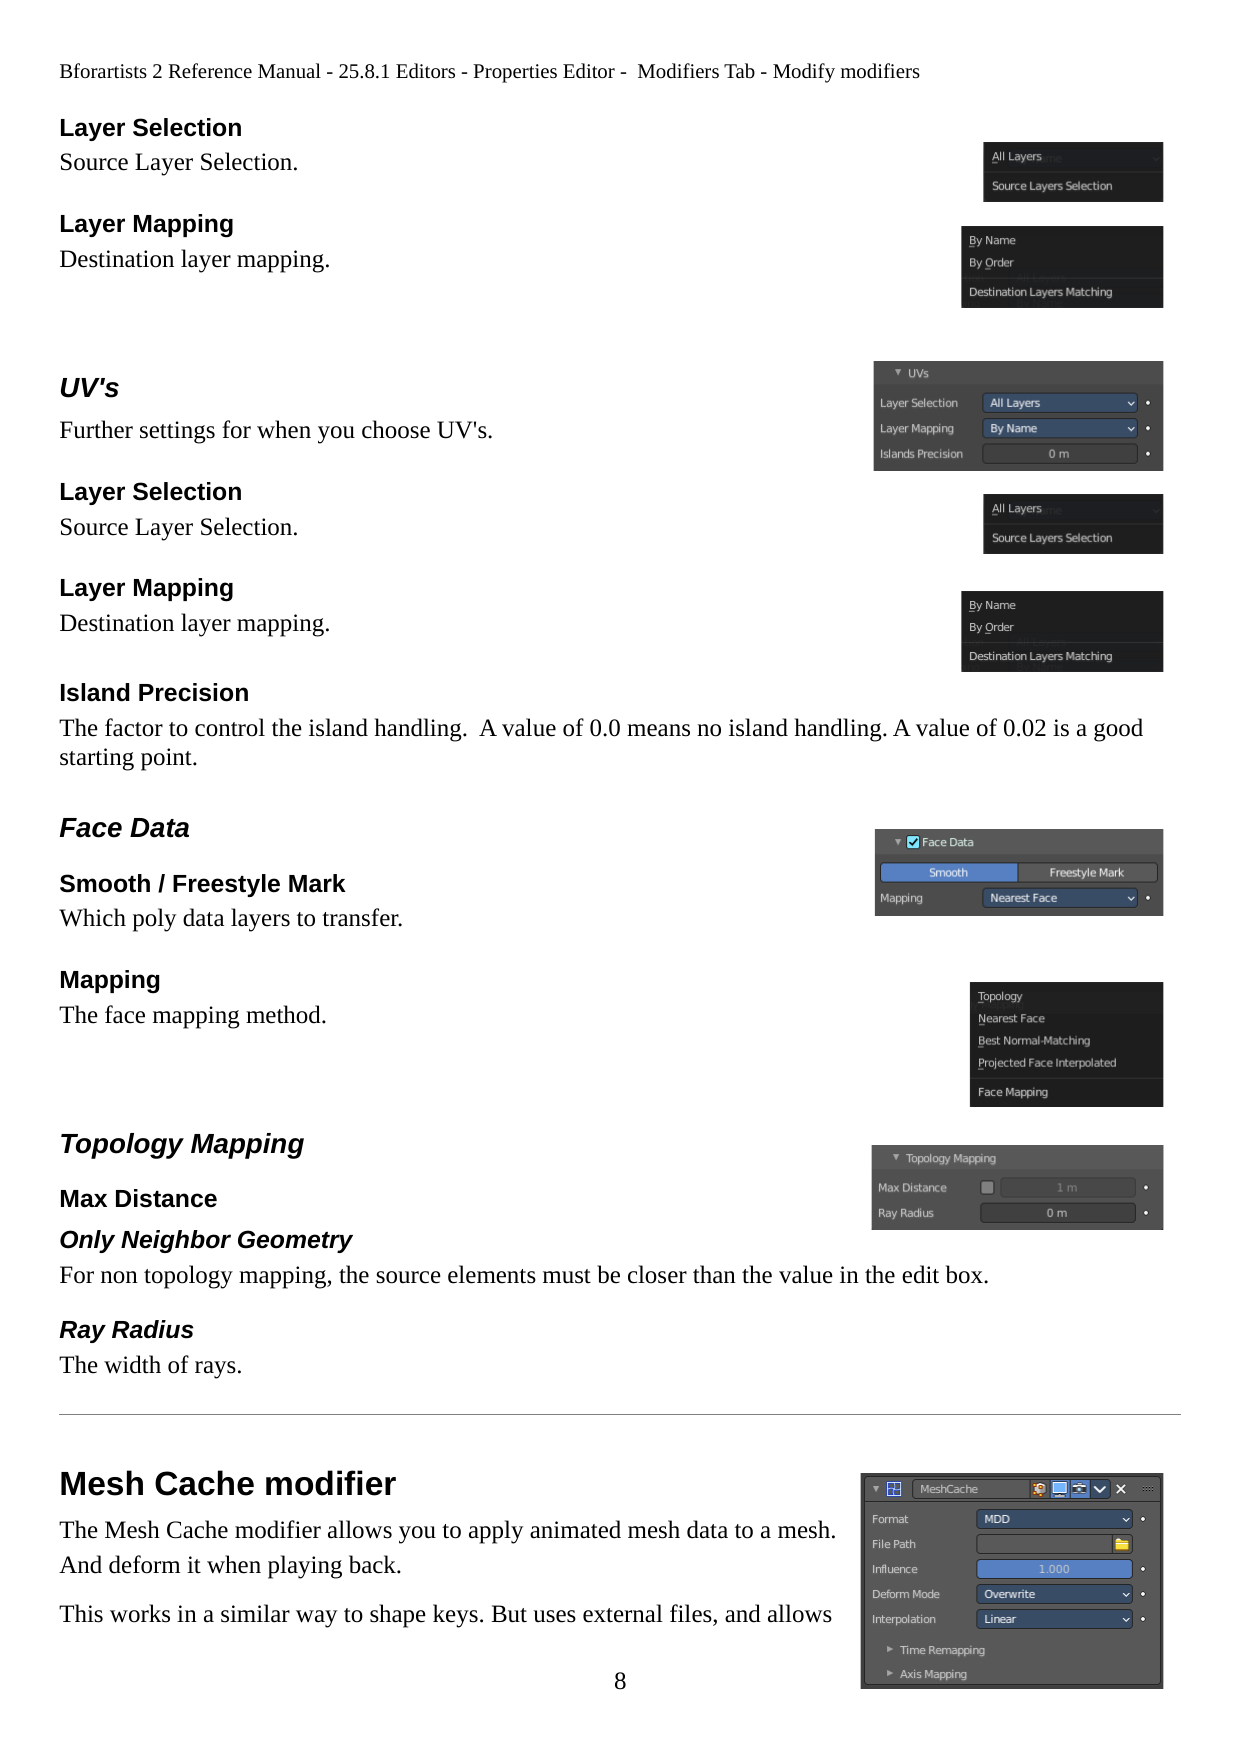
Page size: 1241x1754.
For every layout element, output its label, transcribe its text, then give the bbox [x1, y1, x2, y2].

picture [961, 591, 1164, 672]
text Further settings for when you choose UV's. [59, 416, 873, 444]
text The face mapping method. [59, 1000, 969, 1029]
subtitle Face Data [59, 812, 1181, 844]
subtitle Layer Selection [59, 477, 1181, 506]
text Source Layer Selection. [59, 512, 983, 541]
subtitle Layer Mapping [59, 573, 1181, 602]
text This works in a similar way to shape keys. But uses external files, and allows [59, 1599, 860, 1628]
subtitle UV's [59, 371, 873, 403]
picture [860, 1473, 1164, 1689]
text The width of rays. [59, 1350, 1181, 1379]
subtitle Layer Mapping [59, 209, 1181, 237]
picture [961, 226, 1164, 308]
subtitle Mapping [59, 965, 1181, 994]
text Which poly data layers to transfer. [59, 903, 1181, 932]
picture [874, 829, 1164, 916]
text Destination layer mapping. [59, 244, 961, 272]
text Destination layer mapping. [59, 608, 961, 637]
subtitle [1164, 1184, 1181, 1213]
text [1164, 1000, 1181, 1029]
subtitle Topology Mapping [59, 1127, 1181, 1159]
text [1164, 512, 1181, 541]
text The factor to control the island handling. A value of 0.0 means no island handling. A value of 0.02 is a good starting point. [59, 713, 1181, 771]
subtitle Layer Selection [59, 113, 1181, 141]
subtitle [1164, 371, 1181, 403]
subtitle Ray Radius [59, 1315, 1181, 1344]
text Source Layer Selection. [59, 147, 983, 176]
text The Mesh Cache modifier allows you to apply animated mesh data to a mesh. And deform it when playing back. [59, 1515, 860, 1579]
subtitle [1164, 869, 1181, 897]
subtitle Only Neighbor Geometry [59, 1225, 1181, 1254]
subtitle Max Distance [59, 1184, 871, 1213]
text For non topology mapping, the source elements must be closer than the value in the edit box. [59, 1260, 1181, 1289]
subtitle Island Precision [59, 678, 1181, 707]
text [1164, 147, 1181, 176]
picture [983, 494, 1164, 554]
picture [969, 982, 1164, 1107]
subtitle Mesh Cache modifier [59, 1464, 1181, 1503]
picture [873, 361, 1164, 471]
picture [871, 1145, 1164, 1230]
subtitle Smooth / Freestyle Mark [59, 869, 874, 897]
picture [983, 142, 1164, 202]
